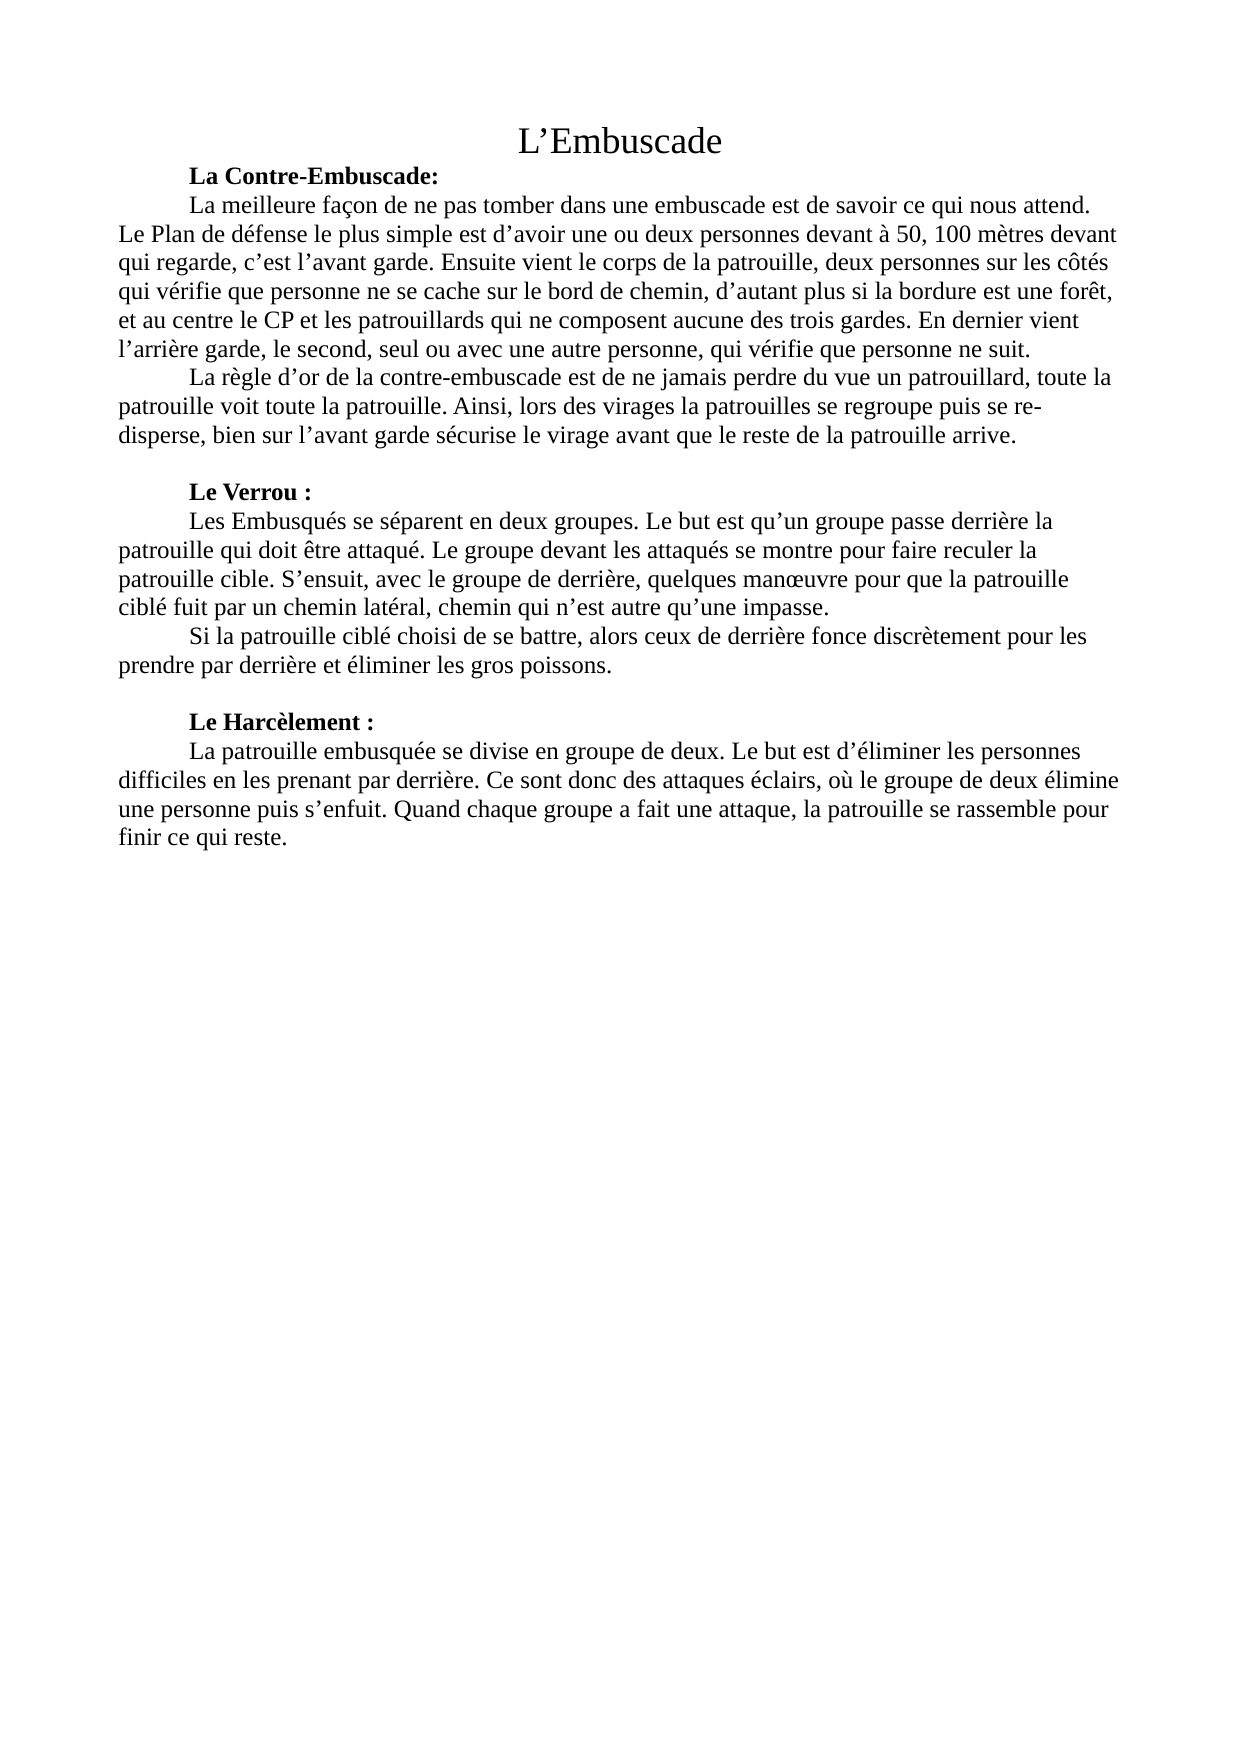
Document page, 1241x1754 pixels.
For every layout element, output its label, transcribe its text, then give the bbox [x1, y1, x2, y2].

text L’Embuscade [118, 118, 1122, 161]
text La patrouille embusquée se divise en groupe de deux. Le but est d’éliminer les personnes difficiles en les prenant par derrière. Ce sont donc des attaques éclairs, où le groupe de deux élimine une personne puis s’enfuit. Quand chaque groupe a fait une attaque, la patrouille se rassemble pour finir ce qui reste. [118, 736, 1122, 851]
text Le Harcèlement : [118, 707, 1122, 736]
text La meilleure façon de ne pas tomber dans une embuscade est de savoir ce qui nous attend. Le Plan de défense le plus simple est d’avoir une ou deux personnes devant à 50, 100 mètres devant qui regarde, c’est l’avant garde. Ensuite vient le corps de la patrouille, deux personnes sur les côtés qui vérifie que personne ne se cache sur le bord de chemin, d’autant plus si la bordure est une forêt, et au centre le CP et les patrouillards qui ne composent aucune des trois gardes. En dernier vient l’arrière garde, le second, seul ou avec une autre personne, qui vérifie que personne ne suit. [118, 190, 1122, 362]
text Les Embusqués se séparent en deux groupes. Le but est qu’un groupe passe derrière la patrouille qui doit être attaqué. Le groupe devant les attaqués se montre pour faire reculer la patrouille cible. S’ensuit, avec le groupe de derrière, quelques manœuvre pour que la patrouille ciblé fuit par un chemin latéral, chemin qui n’est autre qu’une impasse. [118, 506, 1122, 621]
text La Contre-Embuscade: [118, 161, 1122, 190]
text La règle d’or de la contre-embuscade est de ne jamais perdre du vue un patrouillard, toute la patrouille voit toute la patrouille. Ainsi, lors des virages la patrouilles se regroupe puis se re-disperse, bien sur l’avant garde sécurise le virage avant que le reste de la patrouille arrive. [118, 362, 1122, 449]
text Si la patrouille ciblé choisi de se battre, alors ceux de derrière fonce discrètement pour les prendre par derrière et éliminer les gros poissons. [118, 621, 1122, 679]
text Le Verrou : [118, 477, 1122, 506]
